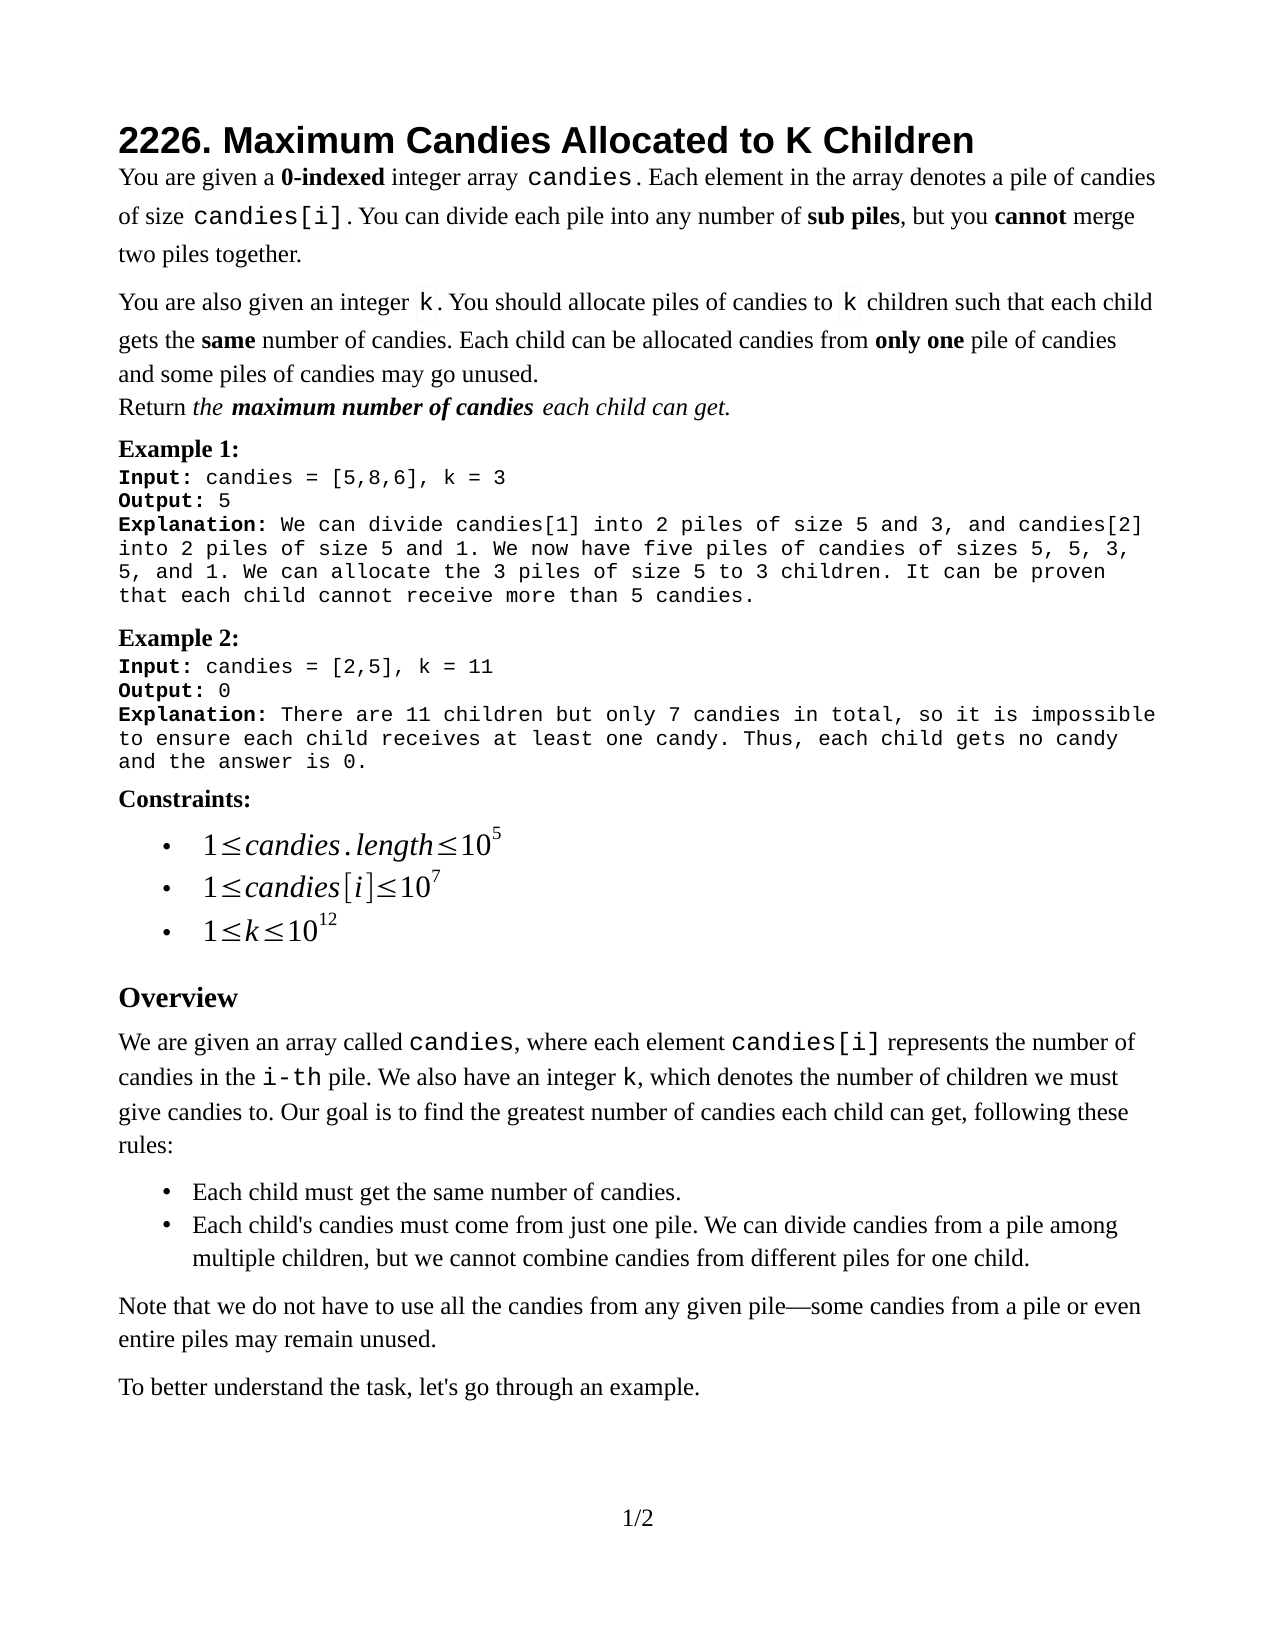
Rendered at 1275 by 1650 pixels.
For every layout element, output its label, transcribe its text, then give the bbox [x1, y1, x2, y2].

subtitle 2226. Maximum Candies Allocated to K Children [118, 118, 1157, 161]
text To better understand the task, let's go through an example. [118, 1372, 1157, 1401]
text You are also given an integer k. You should allocate piles of candies to k children such that each child gets the same number of candies. Each child can be allocated candies from only one pile of candies and some piles of candies may go unused. [118, 287, 1157, 387]
text Constraints: [118, 784, 1157, 812]
subtitle Overview [118, 981, 1157, 1014]
text You are given a 0-indexed integer array candies. Each element in the array denotes a pile of candies of size candies[i]. You can divide each pile into any number of sub piles, but you cannot merge two piles together. [118, 161, 1157, 268]
text Example 2: [118, 623, 1157, 652]
text Note that we do not have to use all the candies from any given pile—some candies from a pile or even entire piles may remain unused. [118, 1291, 1157, 1353]
list Each child's candies must come from just one pile. We can divide candies from a pile among multiple children, but we cannot combine candies from different piles for one child. [162, 1211, 1157, 1272]
text Input: candies = [5,8,6], k = 3 [118, 467, 1157, 490]
list Each child must get the same number of candies. [162, 1177, 1157, 1206]
text Explanation: There are 11 children but only 7 candies in total, so it is impossible to ensure each child receives at least one candy. Thus, each child gets no candy and the answer is 0. [118, 704, 1157, 775]
text Return the maximum number of candies each child can get. [118, 392, 1157, 420]
text We are given an array called candies, where each element candies[i] represents the number of candies in the i-th pile. We also have an integer k, which denotes the number of children we must give candies to. Our goal is to find the greatest number of candies each child can get, following these rules: [118, 1027, 1157, 1159]
text Output: 0 [118, 680, 1157, 704]
text Example 1: [118, 434, 1157, 462]
text Input: candies = [2,5], k = 11 [118, 657, 1157, 680]
text Output: 5 [118, 490, 1157, 514]
text Explanation: We can divide candies[1] into 2 piles of size 5 and 3, and candies[2] into 2 piles of size 5 and 1. We now have five piles of candies of sizes 5, 5, 3, 5, and 1. We can allocate the 3 piles of size 5 to 3 children. It can be proven that each child cannot receive more than 5 candies. [118, 514, 1157, 608]
